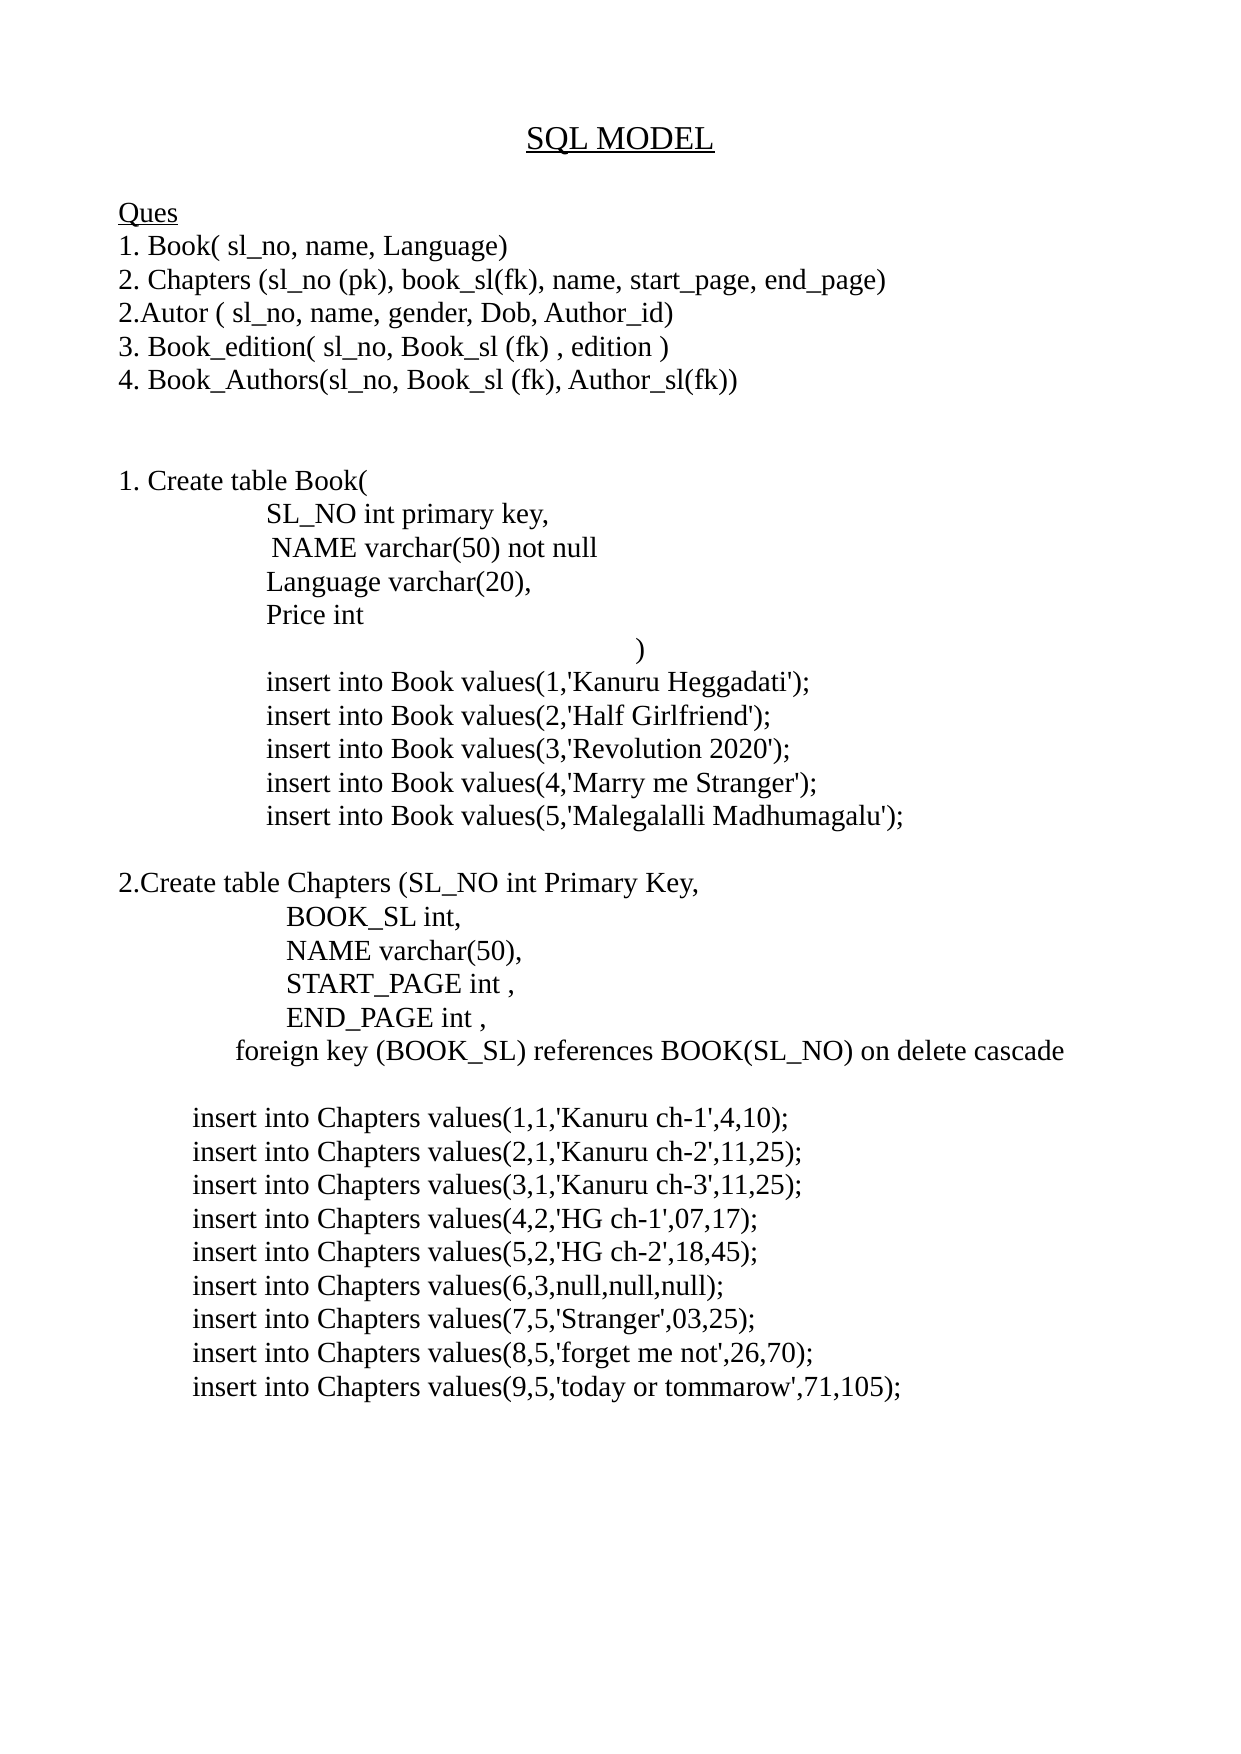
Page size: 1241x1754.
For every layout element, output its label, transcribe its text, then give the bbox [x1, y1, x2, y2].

text NAME varchar(50), [118, 933, 1122, 966]
text insert into Chapters values(9,5,'today or tommarow',71,105); [118, 1369, 1122, 1402]
text 2.Create table Chapters (SL_NO int Primary Key, [118, 866, 1122, 899]
text 1. Book( sl_no, name, Language) [118, 228, 1122, 262]
text insert into Chapters values(1,1,'Kanuru ch-1',4,10); [118, 1100, 1122, 1134]
text BOOK_SL int, [118, 899, 1122, 933]
text SL_NO int primary key, [118, 497, 1122, 530]
text ) [118, 631, 1122, 664]
text insert into Chapters values(6,3,null,null,null); [118, 1268, 1122, 1302]
text insert into Chapters values(2,1,'Kanuru ch-2',11,25); [118, 1134, 1122, 1167]
text Price int [118, 597, 1122, 631]
text START_PAGE int , [118, 966, 1122, 1000]
text insert into Book values(5,'Malegalalli Madhumagalu'); [118, 798, 1122, 832]
text 1. Create table Book( [118, 463, 1122, 497]
text 2. Chapters (sl_no (pk), book_sl(fk), name, start_page, end_page) [118, 262, 1122, 295]
text insert into Book values(4,'Marry me Stranger'); [118, 765, 1122, 798]
text Language varchar(20), [118, 564, 1122, 597]
text insert into Chapters values(5,2,'HG ch-2',18,45); [118, 1234, 1122, 1268]
text insert into Chapters values(4,2,'HG ch-1',07,17); [118, 1201, 1122, 1234]
text 4. Book_Authors(sl_no, Book_sl (fk), Author_sl(fk)) [118, 362, 1122, 396]
text 3. Book_edition( sl_no, Book_sl (fk) , edition ) [118, 329, 1122, 362]
text insert into Book values(2,'Half Girlfriend'); [118, 698, 1122, 731]
text NAME varchar(50) not null [118, 530, 1122, 564]
text insert into Chapters values(7,5,'Stranger',03,25); [118, 1302, 1122, 1335]
text insert into Chapters values(3,1,'Kanuru ch-3',11,25); [118, 1167, 1122, 1201]
text Ques [118, 195, 1122, 228]
text SQL MODEL [118, 118, 1122, 156]
text insert into Book values(1,'Kanuru Heggadati'); [118, 664, 1122, 698]
text END_PAGE int , [118, 1000, 1122, 1033]
text foreign key (BOOK_SL) references BOOK(SL_NO) on delete cascade [118, 1033, 1122, 1067]
text insert into Chapters values(8,5,'forget me not',26,70); [118, 1335, 1122, 1369]
text 2.Autor ( sl_no, name, gender, Dob, Author_id) [118, 295, 1122, 329]
text insert into Book values(3,'Revolution 2020'); [118, 731, 1122, 765]
